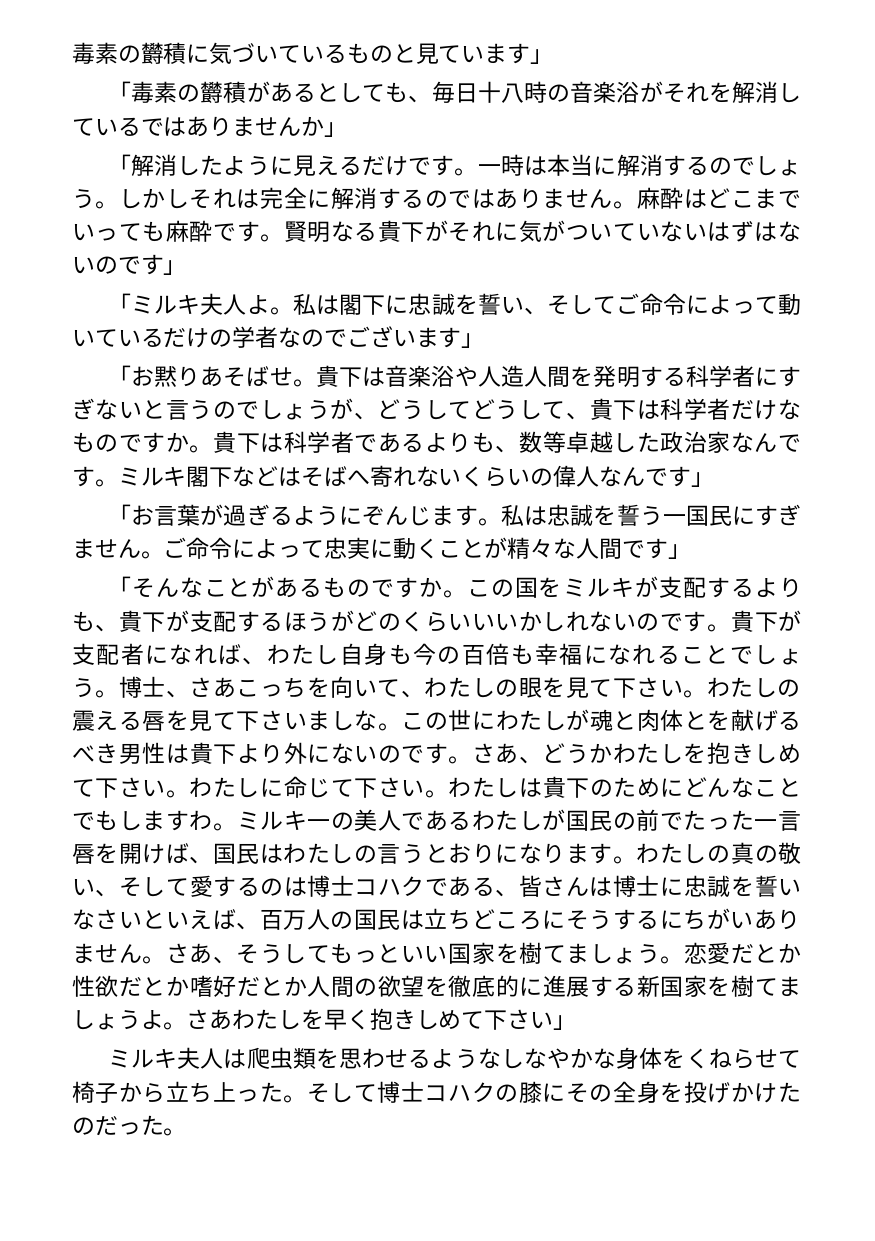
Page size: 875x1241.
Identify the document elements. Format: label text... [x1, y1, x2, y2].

text 「ミルキ夫人よ。私は閣下に忠誠を誓い、そしてご命令によって動いているだけの学者なのでございます」 [72, 286, 802, 353]
text 「そんなことがあるものですか。この国をミルキが支配するよりも、貴下が支配するほうがどのくらいいいかしれないのです。貴下が支配者になれば、わたし自身も今の百倍も幸福になれることでしょう。博士、さあこっちを向いて、わたしの眼を見て下さい。わたしの震える唇を見て下さいましな。この世にわたしが魂と肉体とを献げるべき男性は貴下より外にないのです。さあ、どうかわたしを抱きしめて下さい。わたしに命じて下さい。わたしは貴下のためにどんなことでもしますわ。ミルキ一の美人であるわたしが国民の前でたった一言唇を開けば、国民はわたしの言うとおりになります。わたしの真の敬い、そして愛するのは博士コハクである、皆さんは博士に忠誠を誓いなさいといえば、百万人の国民は立ちどころにそうするにちがいありません。さあ、そうしてもっといい国家を樹てましょう。恋愛だとか性欲だとか嗜好だとか人間の欲望を徹底的に進展する新国家を樹てましょうよ。さあわたしを早く抱きしめて下さい」 [72, 570, 802, 1035]
text 「お言葉が過ぎるようにぞんじます。私は忠誠を誓う一国民にすぎません。ご命令によって忠実に動くことが精々な人間です」 [72, 498, 802, 564]
text 「解消したように見えるだけです。一時は本当に解消するのでしょう。しかしそれは完全に解消するのではありません。麻酔はどこまでいっても麻酔です。賢明なる貴下がそれに気がついていないはずはないのです」 [72, 148, 802, 281]
text 「お黙りあそばせ。貴下は音楽浴や人造人間を発明する科学者にすぎないと言うのでしょうが、どうしてどうして、貴下は科学者だけなものですか。貴下は科学者であるよりも、数等卓越した政治家なんです。ミルキ閣下などはそばへ寄れないくらいの偉人なんです」 [72, 359, 802, 492]
text 毒素の欝積に気づいているものと見ています」 [72, 36, 802, 69]
text ミルキ夫人は爬虫類を思わせるようなしなやかな身体をくねらせて椅子から立ち上った。そして博士コハクの膝にその全身を投げかけたのだった。 [72, 1041, 802, 1141]
text 「毒素の欝積があるとしても、毎日十八時の音楽浴がそれを解消しているではありませんか」 [72, 75, 802, 142]
